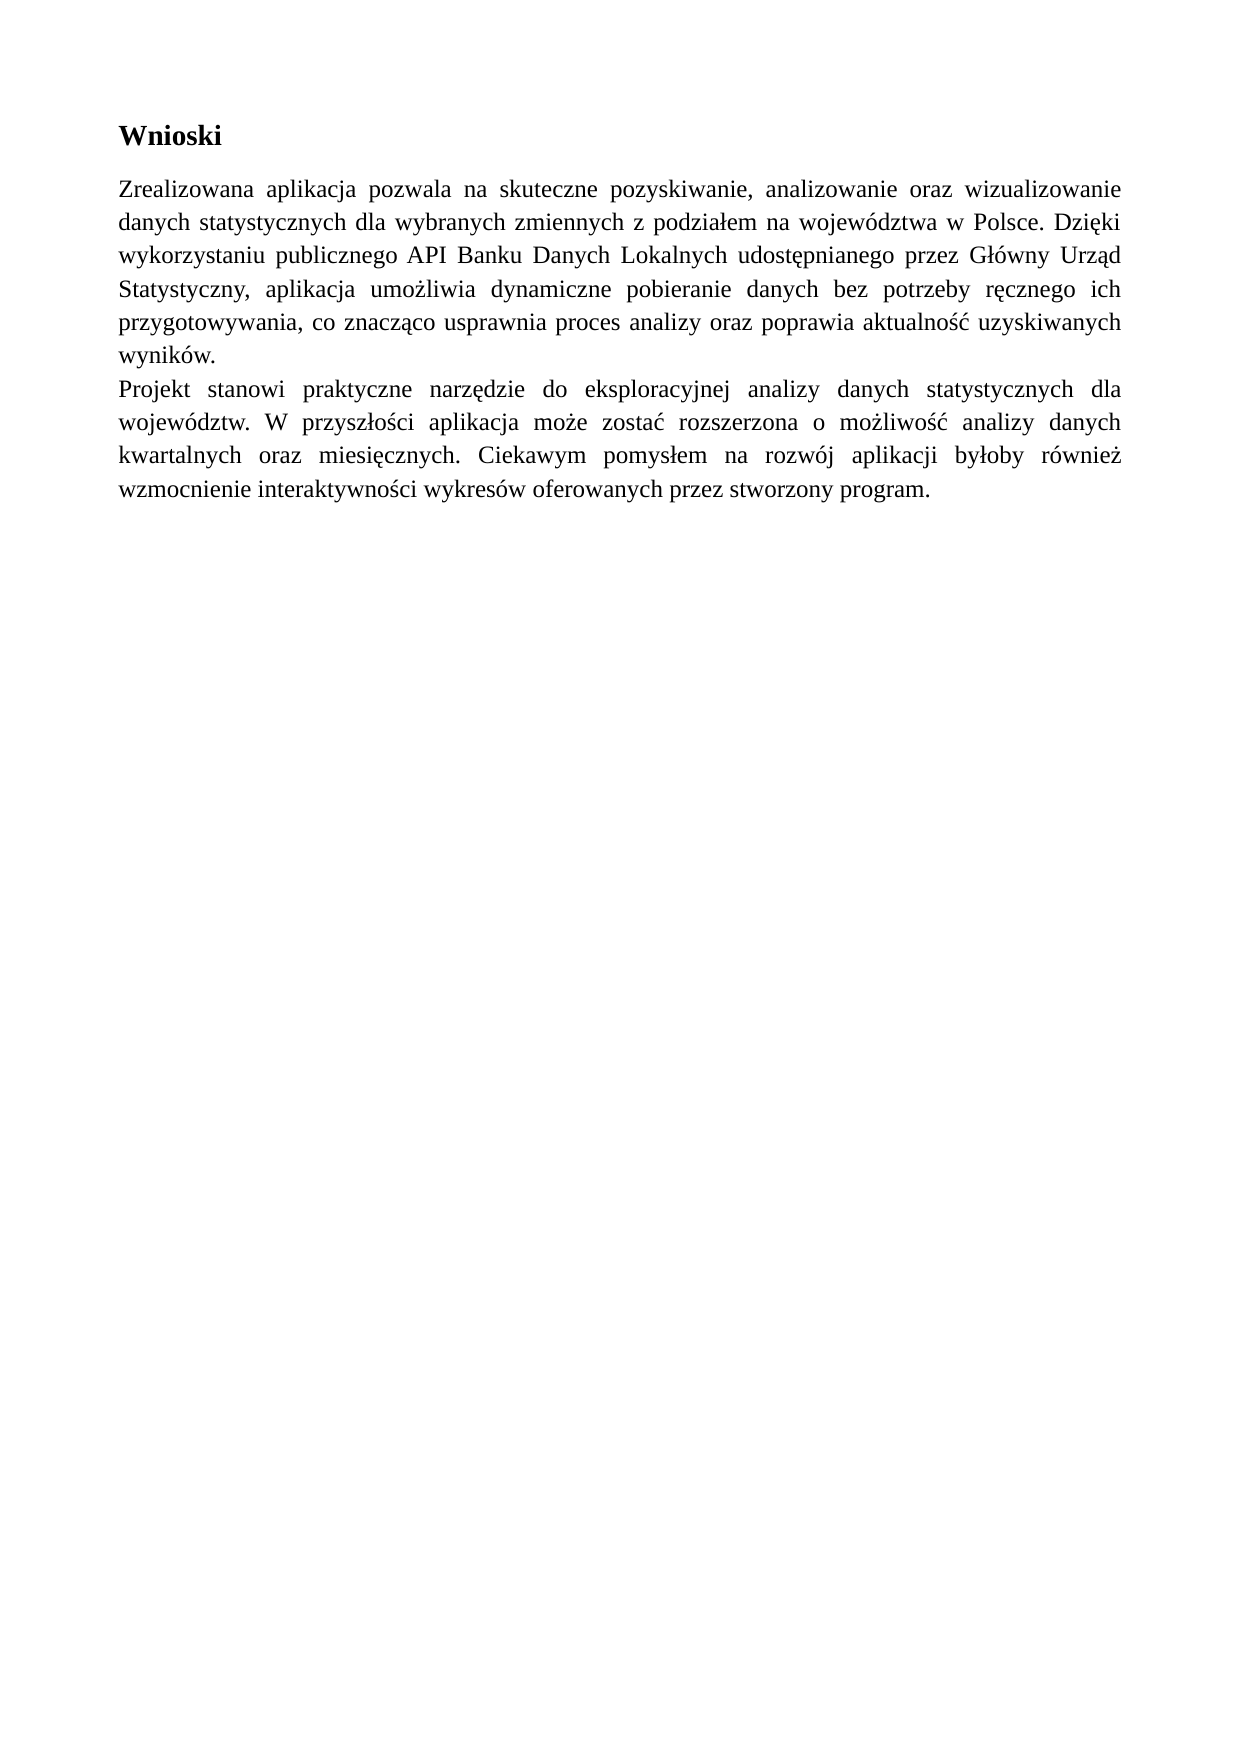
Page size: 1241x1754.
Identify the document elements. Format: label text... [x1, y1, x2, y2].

text Projekt stanowi praktyczne narzędzie do eksploracyjnej analizy danych statystycznych dla województw. W przyszłości aplikacja może zostać rozszerzona o możliwość analizy danych kwartalnych oraz miesięcznych. Ciekawym pomysłem na rozwój aplikacji byłoby również wzmocnienie interaktywności wykresów oferowanych przez stworzony program. [118, 374, 1122, 502]
text Zrealizowana aplikacja pozwala na skuteczne pozyskiwanie, analizowanie oraz wizualizowanie danych statystycznych dla wybranych zmiennych z podziałem na województwa w Polsce. Dzięki wykorzystaniu publicznego API Banku Danych Lokalnych udostępnianego przez Główny Urząd Statystyczny, aplikacja umożliwia dynamiczne pobieranie danych bez potrzeby ręcznego ich przygotowywania, co znacząco usprawnia proces analizy oraz poprawia aktualność uzyskiwanych wyników. [118, 174, 1122, 369]
text Wnioski [118, 118, 1122, 152]
